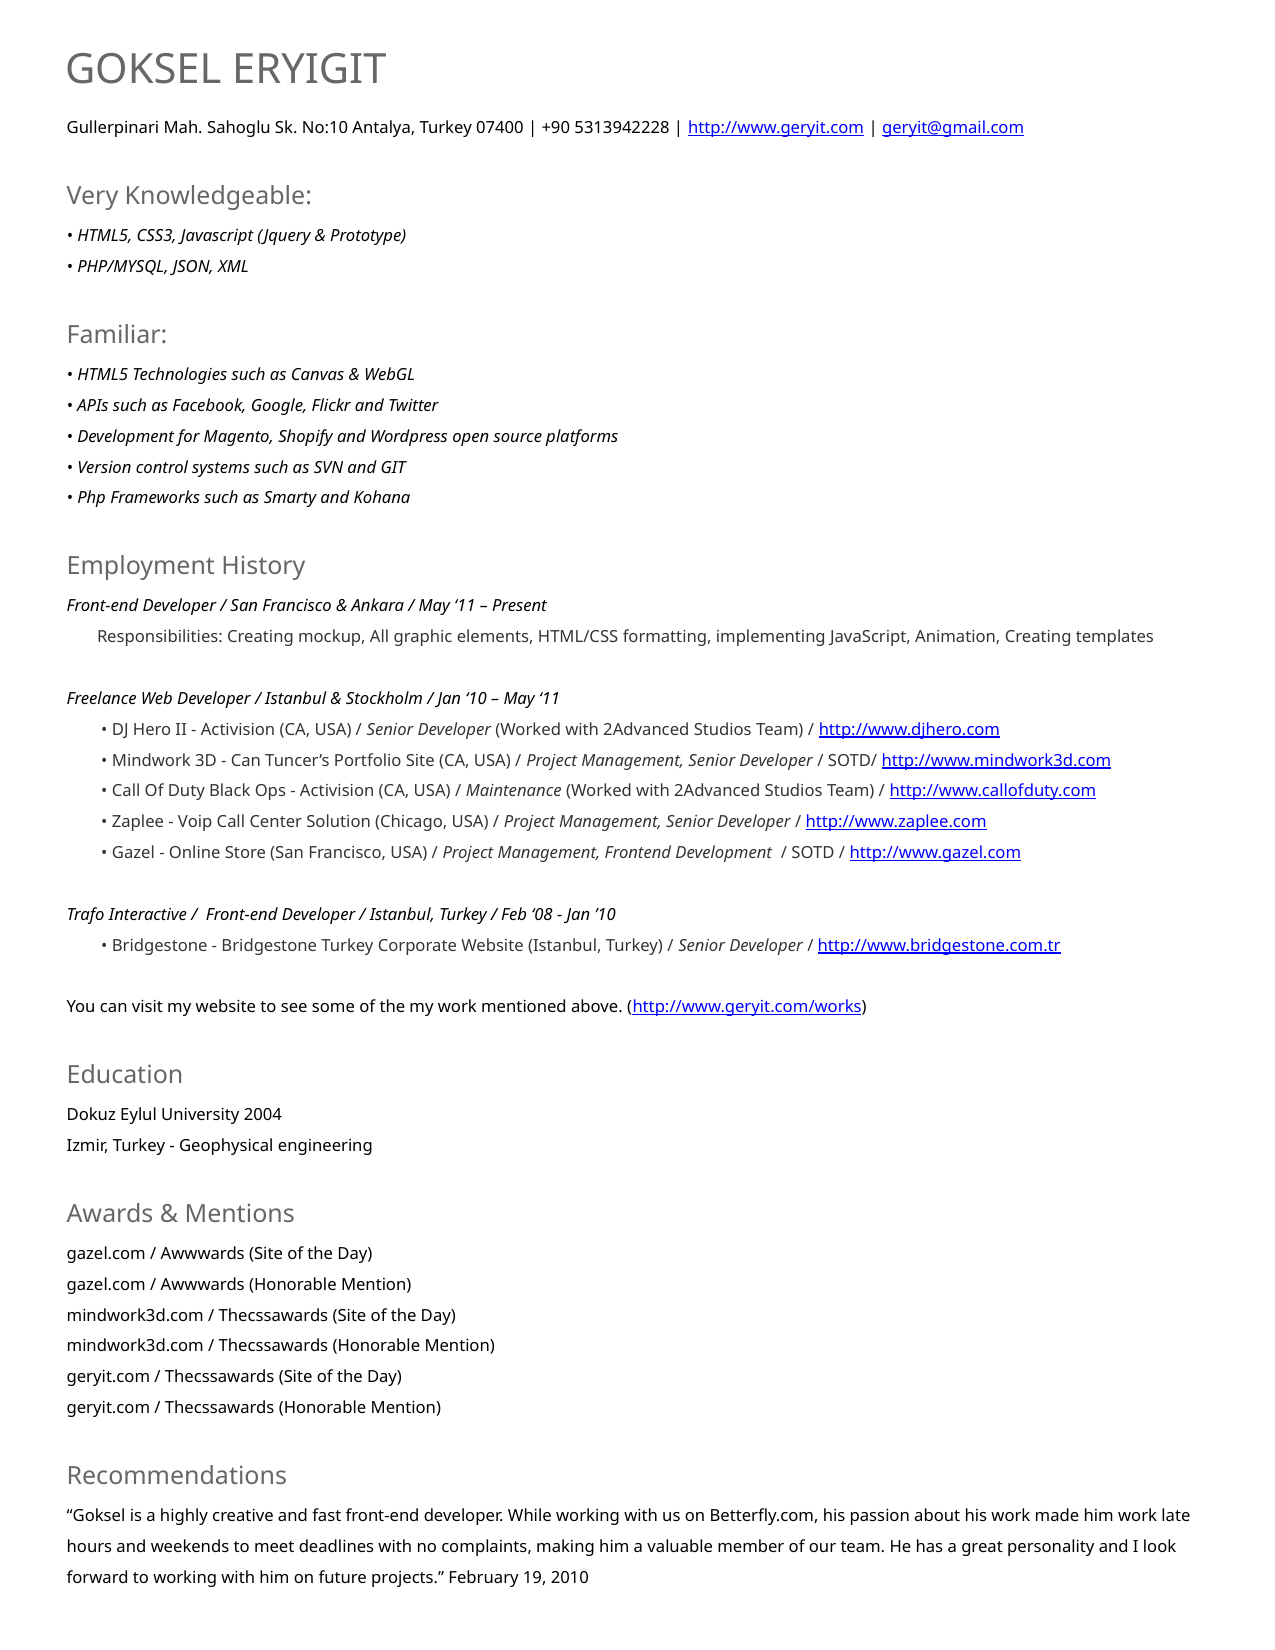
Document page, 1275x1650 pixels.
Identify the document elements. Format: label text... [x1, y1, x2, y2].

text geryit.com / Thecssawards (Site of the Day) [66, 1365, 1202, 1387]
text Education [66, 1056, 1202, 1091]
text Responsibilities: Creating mockup, All graphic elements, HTML/CSS formatting, implementing JavaScript, Animation, Creating templates [66, 625, 1202, 647]
text Freelance Web Developer / Istanbul & Stockholm / Jan ‘10 – May ‘11 [66, 686, 1202, 709]
text • HTML5 Technologies such as Canvas & WebGL [66, 363, 1202, 385]
text Awards & Mentions [66, 1195, 1202, 1229]
text mindwork3d.com / Thecssawards (Honorable Mention) [66, 1334, 1202, 1357]
text • Bridgestone - Bridgestone Turkey Corporate Website (Istanbul, Turkey) / Senior Developer / http://www.bridgestone.com.tr [66, 933, 1202, 956]
text You can visit my website to see some of the my work mentioned above. (http://www.geryit.com/works) [66, 995, 1202, 1017]
text • Php Frameworks such as Smarty and Kohana [66, 486, 1202, 509]
text Familiar: [66, 316, 1202, 351]
text gazel.com / Awwwards (Honorable Mention) [66, 1272, 1202, 1295]
text • HTML5, CSS3, Javascript (Jquery & Prototype) [66, 224, 1202, 247]
text Izmir, Turkey - Geophysical engineering [66, 1133, 1202, 1156]
text Trafo Interactive / Front-end Developer / Istanbul, Turkey / Feb ‘08 - Jan ’10 [66, 902, 1202, 925]
text Recommendations [66, 1457, 1202, 1491]
text • DJ Hero II - Activision (CA, USA) / Senior Developer (Worked with 2Advanced Studios Team) / http://www.djhero.com [66, 717, 1202, 740]
text GOKSEL ERYIGIT [65, 39, 1202, 96]
text geryit.com / Thecssawards (Honorable Mention) [66, 1396, 1202, 1418]
text • Zaplee - Voip Call Center Solution (Chicago, USA) / Project Management, Senior Developer / http://www.zaplee.com [66, 810, 1202, 832]
text Gullerpinari Mah. Sahoglu Sk. No:10 Antalya, Turkey 07400 | +90 5313942228 | http://www.geryit.com | geryit@gmail.com [66, 116, 1202, 139]
text Very Knowledgeable: [66, 178, 1202, 212]
text gazel.com / Awwwards (Site of the Day) [66, 1241, 1202, 1264]
text • Version control systems such as SVN and GIT [66, 455, 1202, 478]
text mindwork3d.com / Thecssawards (Site of the Day) [66, 1303, 1202, 1326]
text • Call Of Duty Black Ops - Activision (CA, USA) / Maintenance (Worked with 2Advanced Studios Team) / http://www.callofduty.com [66, 779, 1202, 802]
text • Mindwork 3D - Can Tuncer’s Portfolio Site (CA, USA) / Project Management, Senior Developer / SOTD/ http://www.mindwork3d.com [66, 748, 1202, 771]
text • Gazel - Online Store (San Francisco, USA) / Project Management, Frontend Development / SOTD / http://www.gazel.com [66, 841, 1202, 863]
text “Goksel is a highly creative and fast front-end developer. While working with us on Betterfly.com, his passion about his work made him work late hours and weekends to meet deadlines with no complaints, making him a valuable member of our team. He has a great personality and I look forward to working with him on future projects.” February 19, 2010 [66, 1503, 1202, 1588]
text • Development for Magento, Shopify and Wordpress open source platforms [66, 424, 1202, 447]
text Dokuz Eylul University 2004 [66, 1103, 1202, 1125]
text Front-end Developer / San Francisco & Ankara / May ‘11 – Present [66, 594, 1202, 617]
text • APIs such as Facebook, Google, Flickr and Twitter [66, 393, 1202, 416]
text • PHP/MYSQL, JSON, XML [66, 255, 1202, 277]
text Employment History [66, 548, 1202, 582]
